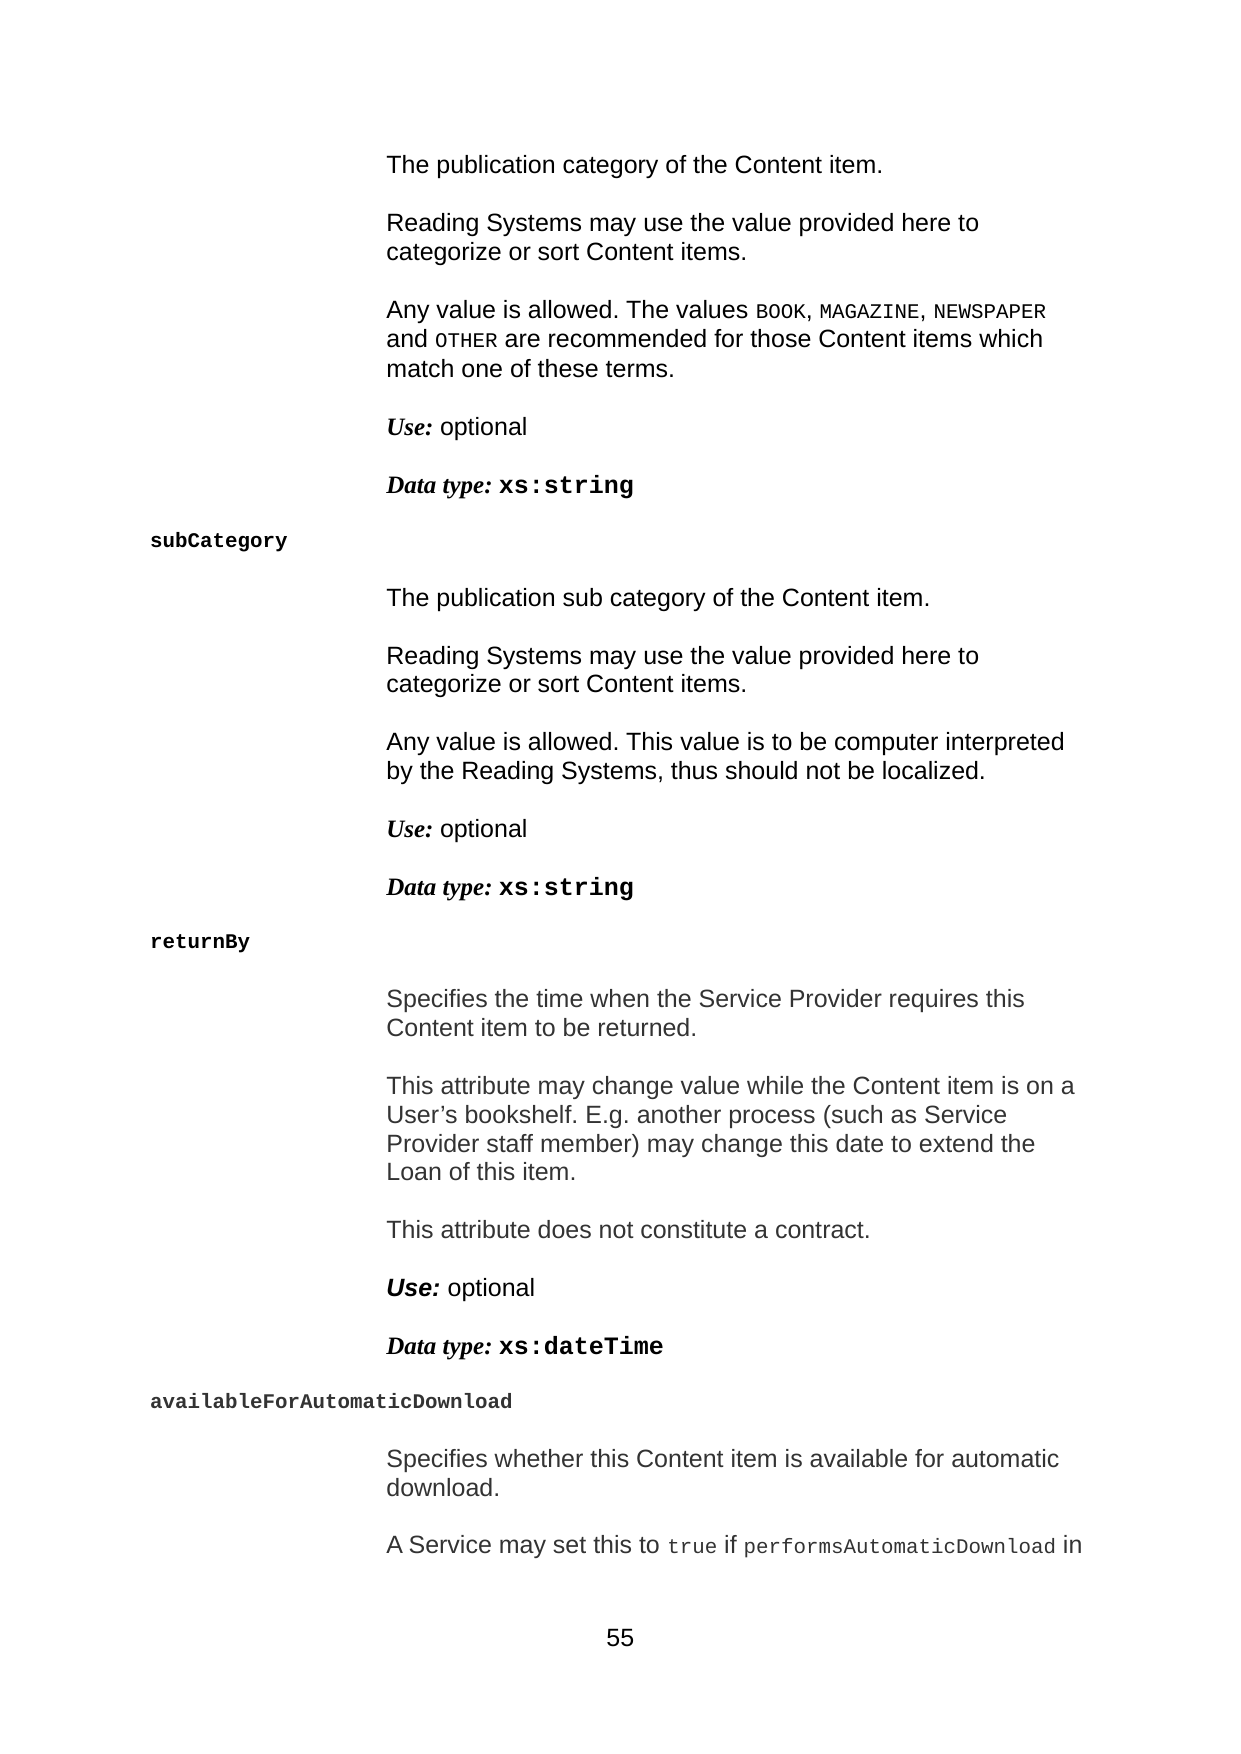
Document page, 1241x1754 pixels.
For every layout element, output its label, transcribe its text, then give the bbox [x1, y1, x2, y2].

text The publication sub category of the Content item. [386, 583, 1090, 611]
text This attribute may change value while the Content item is on a User’s bookshelf. E.g. another process (such as Service Provider staff member) may change this date to extend the Loan of this item. [386, 1071, 1090, 1186]
text Any value is allowed. The values BOOK, MAGAZINE, NEWSPAPER and OTHER are recommended for those Content items which match one of these terms. [386, 294, 1090, 383]
text This attribute does not constitute a contract. [386, 1215, 1090, 1244]
text Data type: xs:dateTime [386, 1331, 1090, 1362]
text Specifies whether this Content item is available for automatic download. A Service may set this to true if performsAutomaticDownload in [386, 1444, 1090, 1560]
text Data type: xs:string [386, 470, 1090, 501]
text Reading Systems may use the value provided here to categorize or sort Content items. Any value is allowed. This value is to be computer interpreted by the Reading Systems, thus should not be localized. [386, 641, 1090, 784]
text The publication category of the Content item. [386, 150, 1090, 179]
text Use: optional [386, 1273, 1090, 1302]
text returnBy [150, 932, 1090, 955]
text Data type: xs:string [386, 872, 1090, 902]
text availableForAutomaticDownload [150, 1391, 1090, 1415]
text Use: optional [386, 813, 1090, 842]
text subCategory [150, 530, 1090, 553]
text Specifies the time when the Service Provider requires this Content item to be returned. [386, 984, 1090, 1042]
text Reading Systems may use the value provided here to categorize or sort Content items. [386, 208, 1090, 265]
text Use: optional [386, 412, 1090, 441]
